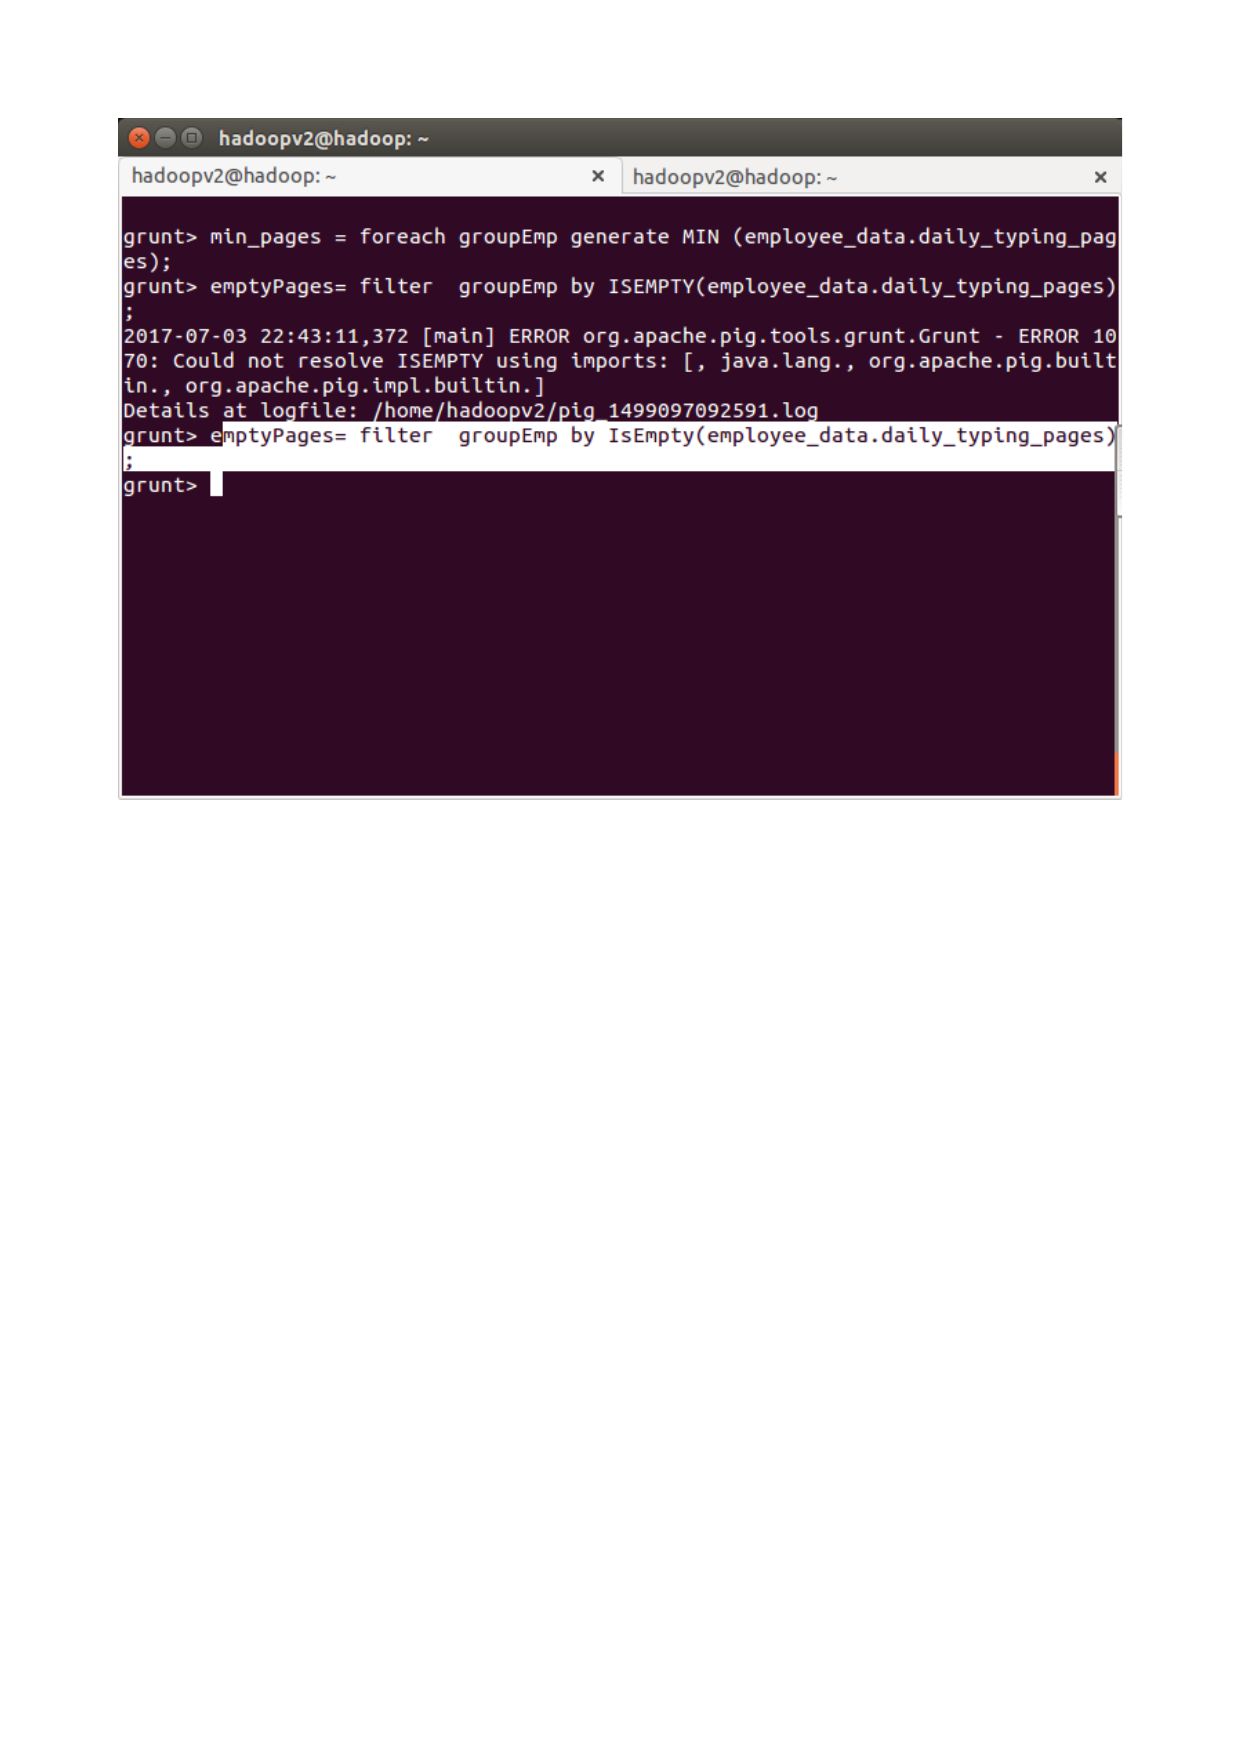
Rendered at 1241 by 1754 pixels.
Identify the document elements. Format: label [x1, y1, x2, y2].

picture [118, 118, 1123, 800]
